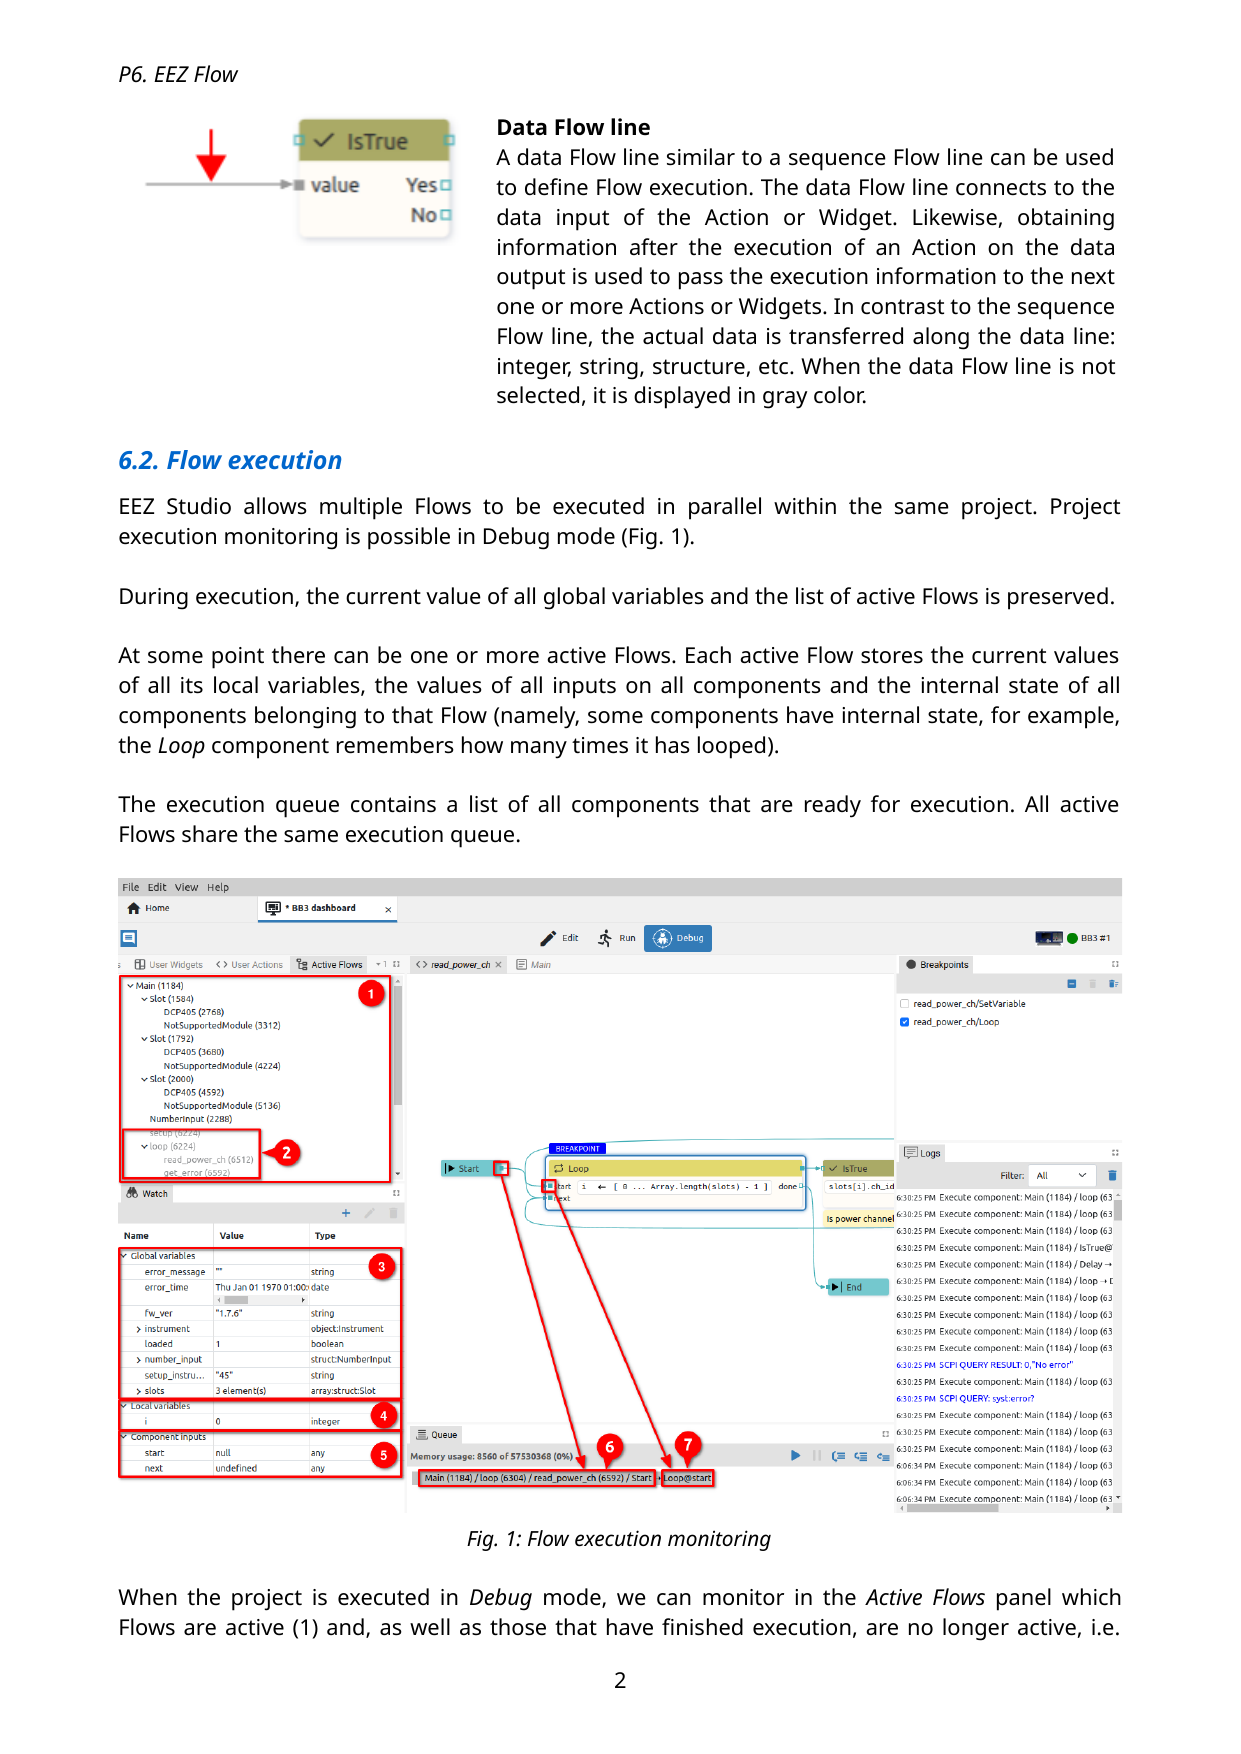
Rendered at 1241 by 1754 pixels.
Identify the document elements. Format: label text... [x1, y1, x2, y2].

picture [125, 112, 484, 246]
text During execution, the current value of all global variables and the list of active Flows is preserved. [118, 581, 1122, 611]
picture [118, 878, 1123, 1513]
text Fig. 1: Flow execution monitoring [118, 1513, 1122, 1552]
text The execution queue contains a list of all components that are ready for execution. All active Flows share the same execution queue. [118, 789, 1122, 849]
text When the project is executed in Debug mode, we can monitor in the Active Flows panel which Flows are active (1) and, as well as those that have finished execution, are no longer active, i.e. [118, 1582, 1122, 1642]
table_cell Data Flow line A data Flow line similar to a sequence Flow line can be used to define Flow execution. The data Flow line connects to the data input of the Action or Widget. Likewise, obtaining information after the execution of an Action on the data output is used to pass the execution information to the next one or more Actions or Widgets. In contrast to the sequence Flow line, the actual data is transferred along the data line: integer, string, structure, etc. When the data Flow line is not selected, it is displayed in gray color. [490, 107, 1122, 416]
text At some point there can be one or more active Flows. Each active Flow stores the current values of all its local variables, the values of all inputs on all components and the internal state of all components belonging to that Flow (namely, some components have internal state, for example, the Loop component remembers how many times it has looped). [118, 640, 1122, 759]
table_cell [118, 107, 490, 416]
subtitle Flow execution [118, 442, 1122, 477]
text EEZ Studio allows multiple Flows to be executed in parallel within the same project. Project execution monitoring is possible in Debug mode (Fig. 1). [118, 491, 1122, 551]
